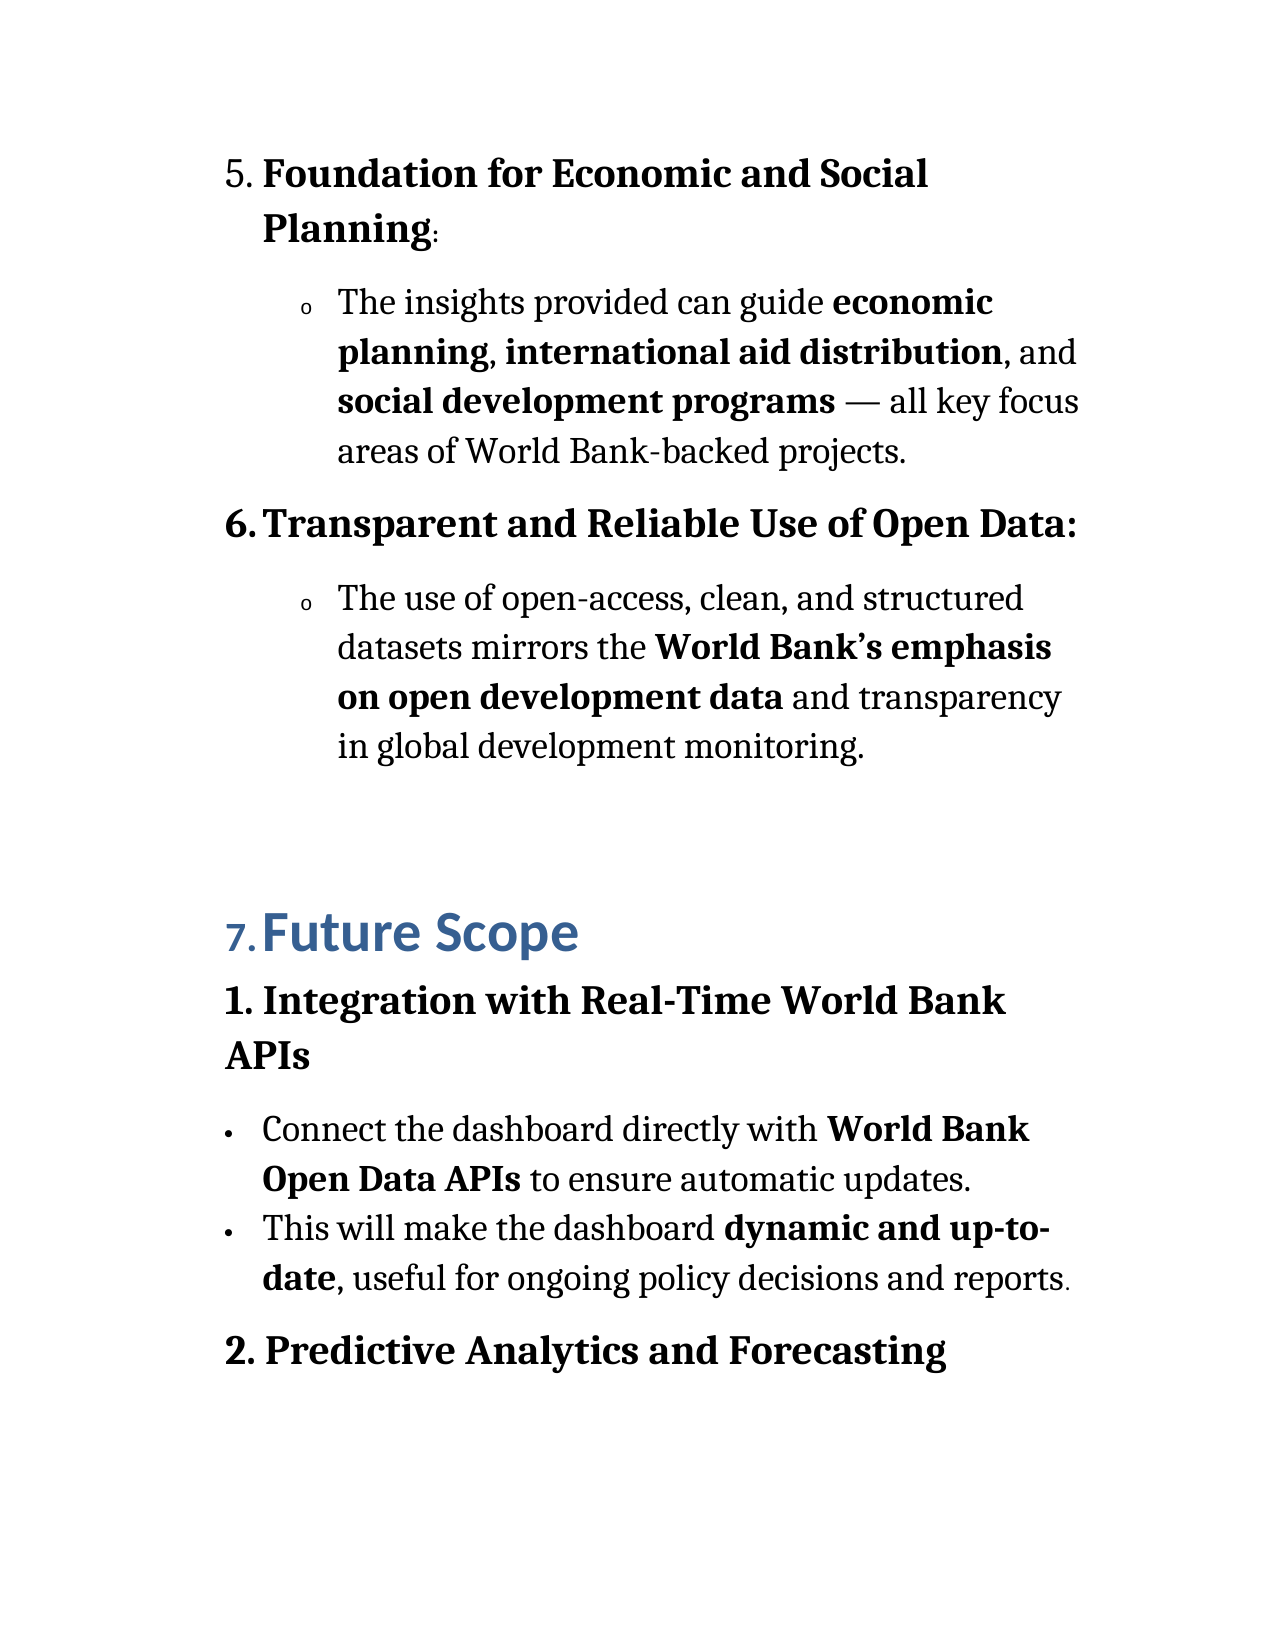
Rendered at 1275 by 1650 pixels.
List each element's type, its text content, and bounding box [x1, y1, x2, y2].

list Connect the dashboard directly with World Bank Open Data APIs to ensure automatic updates. [225, 1108, 1087, 1201]
list The insights provided can guide economic planning, international aid distribution, and social development programs — all key focus areas of World Bank-backed projects. [300, 281, 1087, 473]
list Transparent and Reliable Use of Open Data: [225, 500, 1087, 548]
list This will make the dashboard dynamic and up-to-date, useful for ongoing policy decisions and reports. [225, 1207, 1087, 1300]
list The use of open-access, clean, and structured datasets mirrors the World Bank’s emphasis on open development data and transparency in global development monitoring. [300, 576, 1087, 768]
subtitle Future Scope [225, 895, 1087, 966]
text 2. Predictive Analytics and Forecasting [225, 1327, 1087, 1375]
text 1. Integration with Real-Time World Bank APIs [225, 977, 1087, 1080]
list Foundation for Economic and Social Planning: [225, 150, 1087, 253]
